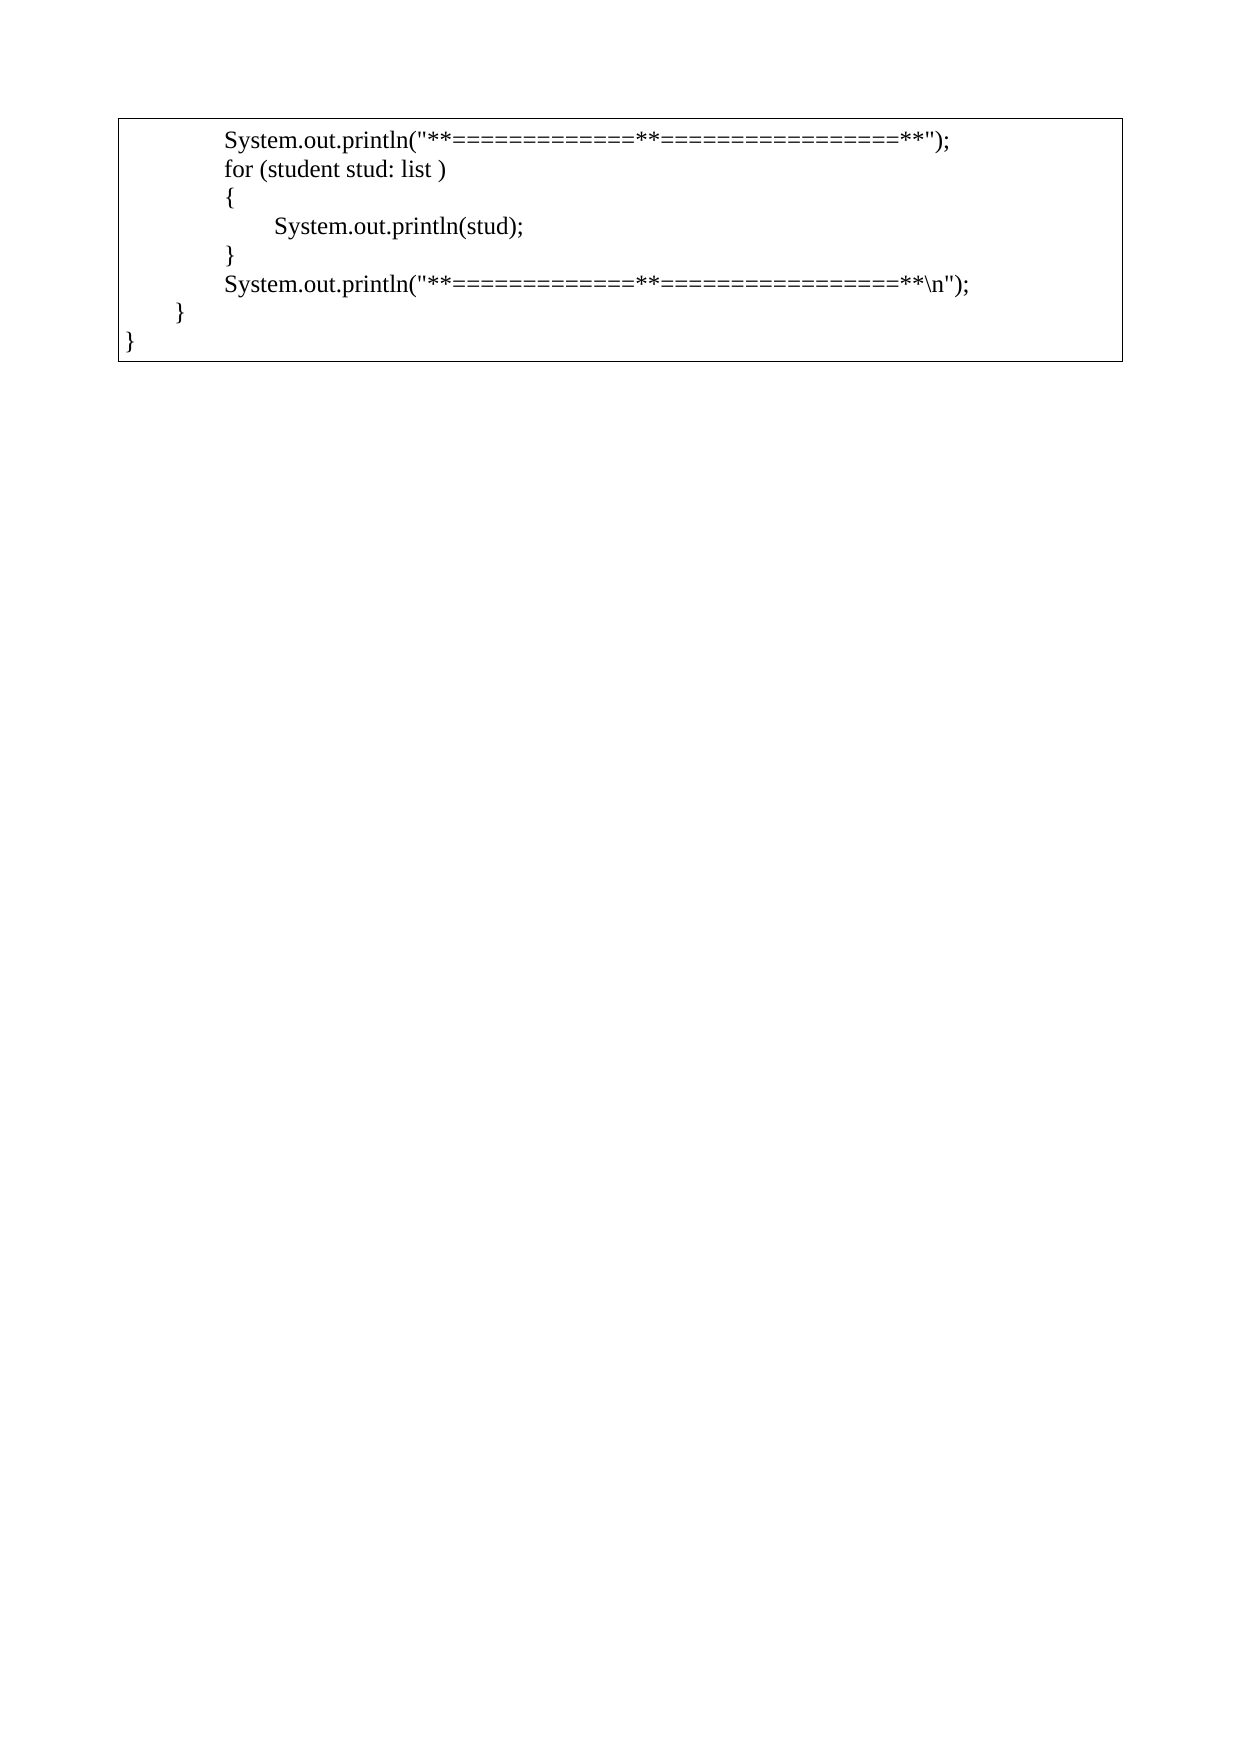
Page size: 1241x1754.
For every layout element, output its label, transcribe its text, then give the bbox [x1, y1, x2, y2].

table_header System.out.println("**=============**=================**"); for (student stud: list ) { System.out.println(stud); } System.out.println("**=============**=================**\n"); } } [119, 119, 1122, 361]
